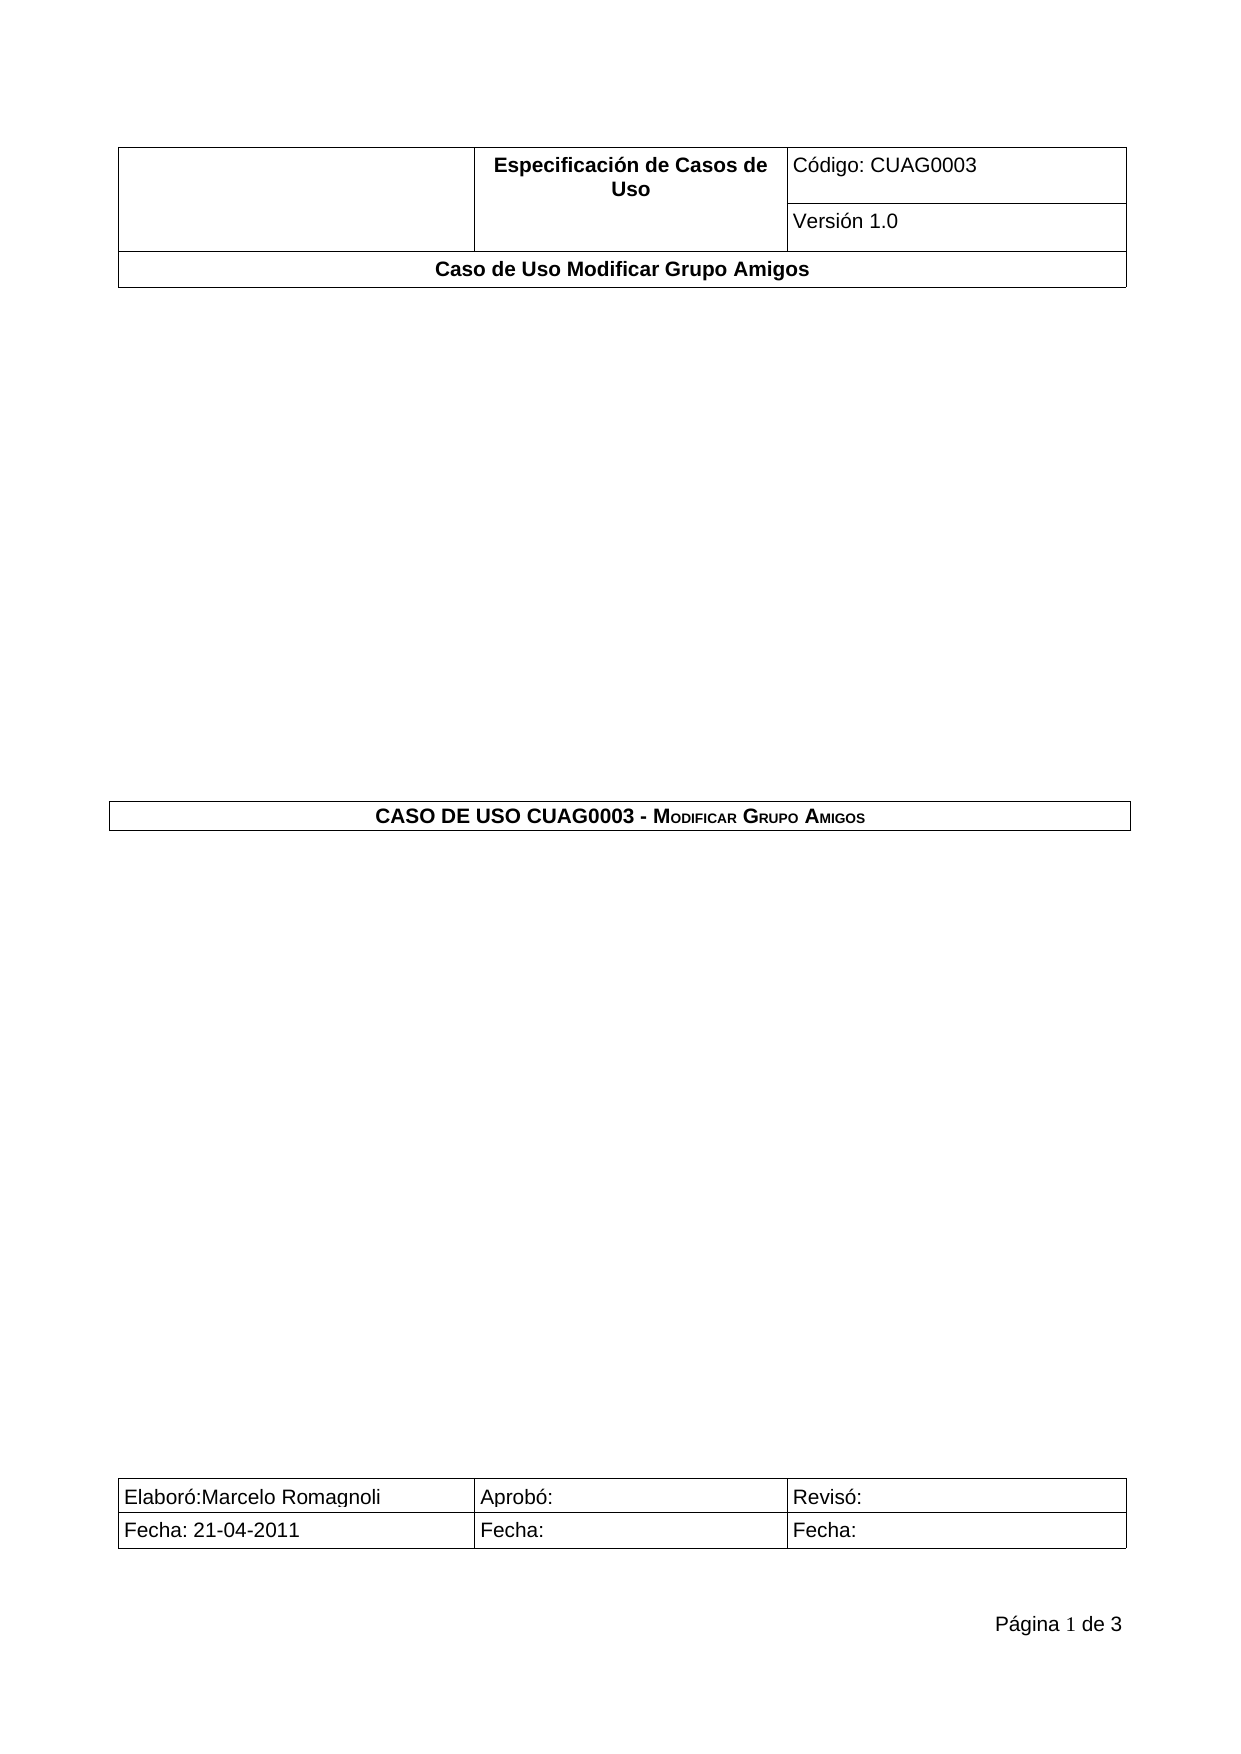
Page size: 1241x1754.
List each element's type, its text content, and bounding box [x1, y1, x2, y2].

table_cell Fecha: [788, 1513, 1126, 1547]
table_header Aprobó: [475, 1479, 787, 1512]
table_cell Fecha: [475, 1513, 787, 1547]
table_cell Fecha: 21-04-2011 [119, 1513, 474, 1547]
table_header Elaboró:Marcelo Romagnoli [119, 1479, 474, 1512]
table_header Revisó: [788, 1479, 1126, 1512]
text CASO DE USO CUAG0003 - Modificar Grupo Amigos [110, 802, 1130, 830]
